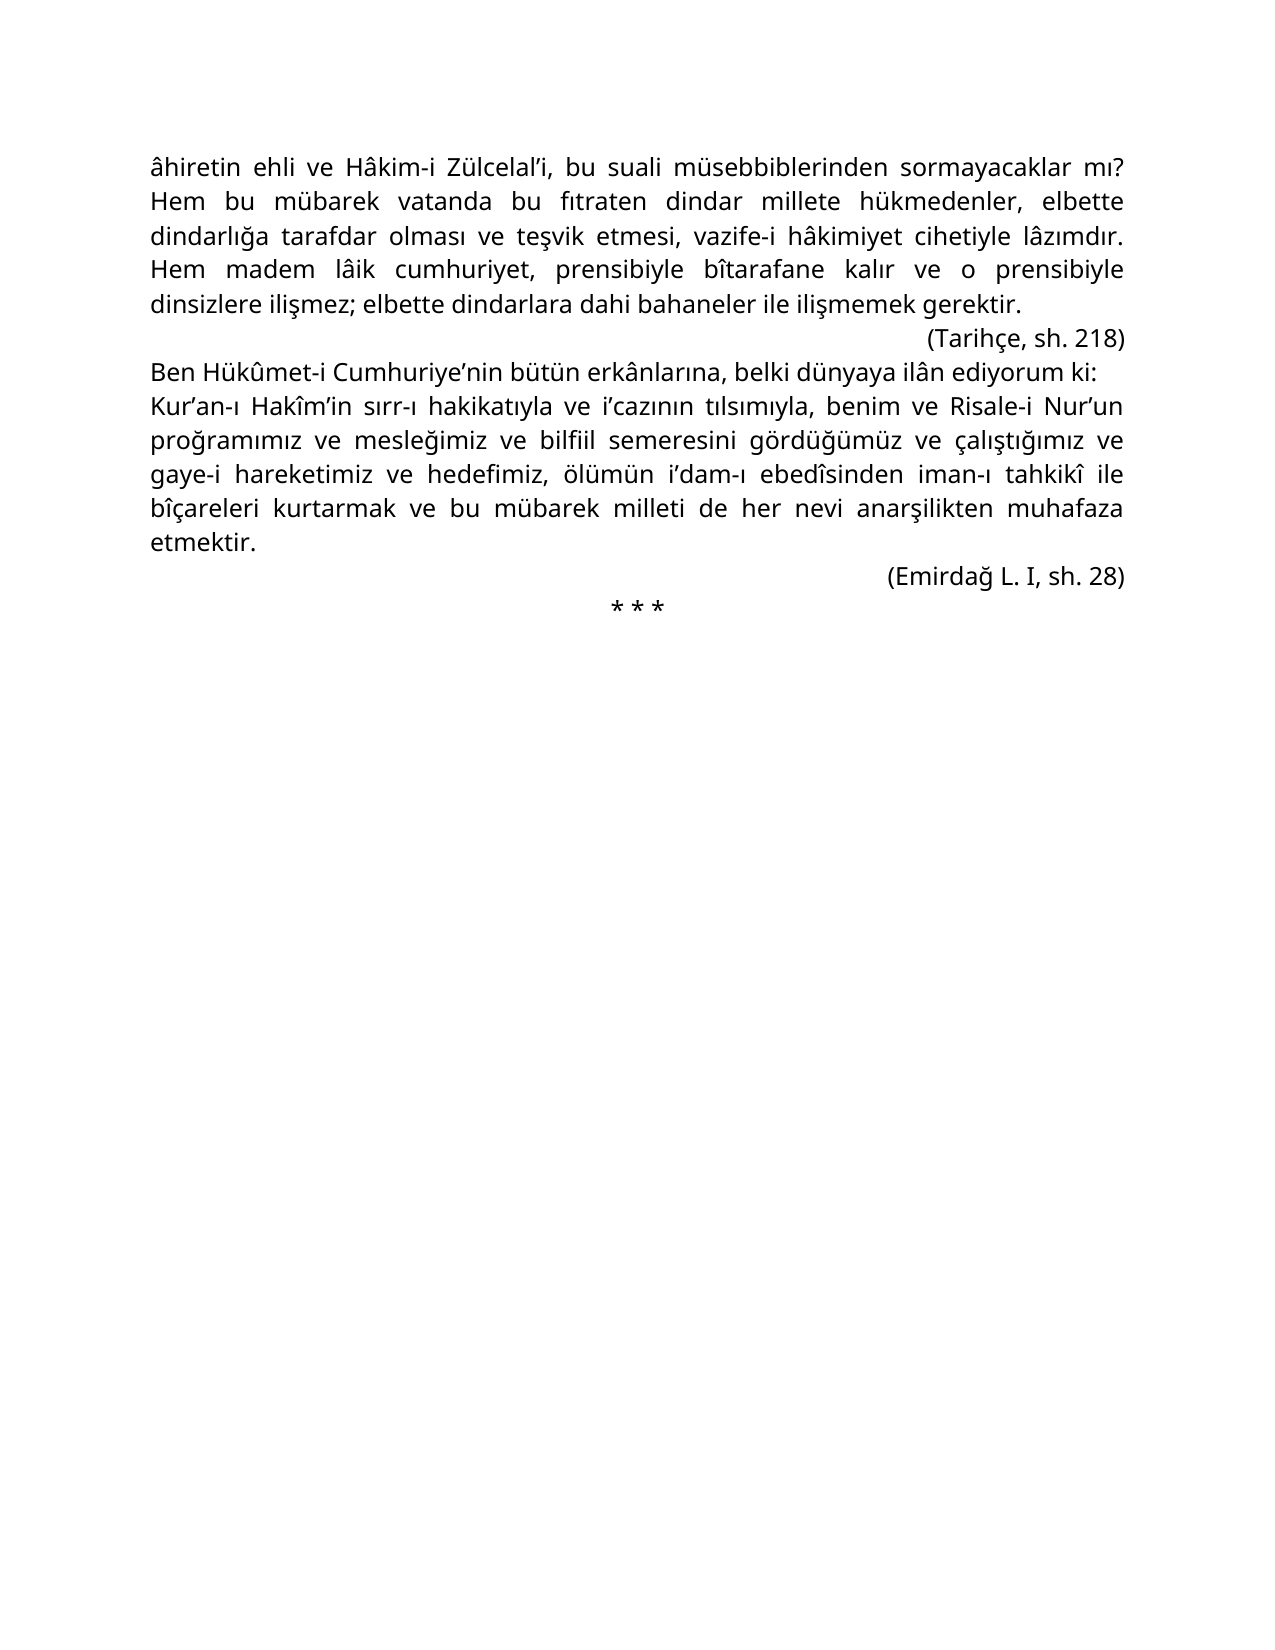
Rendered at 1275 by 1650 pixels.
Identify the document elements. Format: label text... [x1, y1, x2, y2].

text (Emirdağ L. I, sh. 28) [150, 559, 1125, 593]
text âhiretin ehli ve Hâkim-i Zülcelal’i, bu suali müsebbiblerinden sormayacaklar mı? Hem bu mübarek vatanda bu fıtraten dindar millete hükmedenler, elbette dindarlığa tarafdar olması ve teşvik etmesi, vazife-i hâkimiyet cihetiyle lâzımdır. Hem madem lâik cumhuriyet, prensibiyle bîtarafane kalır ve o prensibiyle dinsizlere ilişmez; elbette dindarlara dahi bahaneler ile ilişmemek gerektir. [150, 150, 1125, 320]
text * * * [150, 593, 1125, 627]
text Kur’an-ı Hakîm’in sırr-ı hakikatıyla ve i’cazının tılsımıyla, benim ve Risale-i Nur’un proğramımız ve mesleğimiz ve bilfiil semeresini gördüğümüz ve çalıştığımız ve gaye-i hareketimiz ve hedefimiz, ölümün i’dam-ı ebedîsinden iman-ı tahkikî ile bîçareleri kurtarmak ve bu mübarek milleti de her nevi anarşilikten muhafaza etmektir. [150, 388, 1125, 559]
text (Tarihçe, sh. 218) [150, 320, 1125, 354]
text Ben Hükûmet-i Cumhuriye’nin bütün erkânlarına, belki dünyaya ilân ediyorum ki: [150, 354, 1125, 388]
